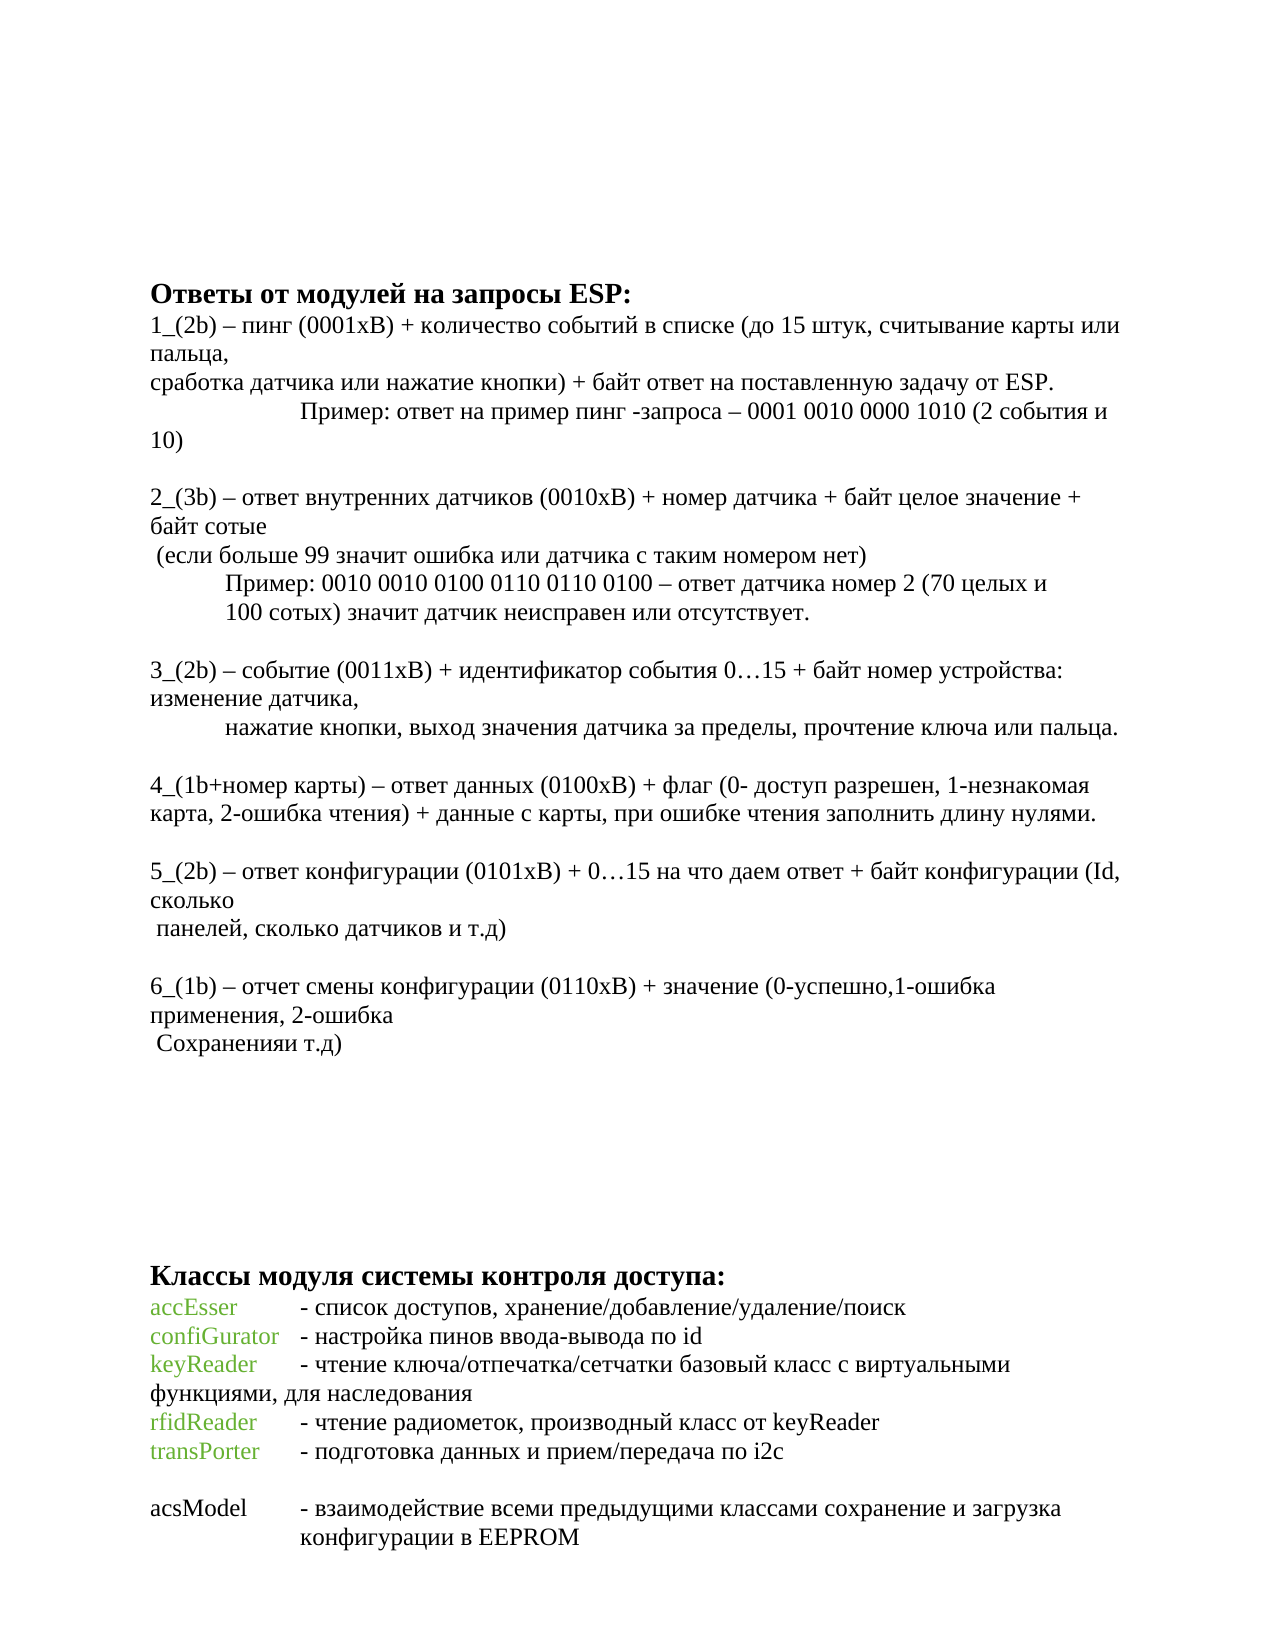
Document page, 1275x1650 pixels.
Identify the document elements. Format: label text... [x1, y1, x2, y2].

text Сохраненияи т.д) [150, 1028, 1125, 1057]
text rfidReader - чтение радиометок, производный класс от keyReader [150, 1407, 1125, 1436]
text 4_(1b+номер карты) – ответ данных (0100xB) + флаг (0- доступ разрешен, 1-незнакомая карта, 2-ошибка чтения) + данные с карты, при ошибке чтения заполнить длину нулями. [150, 770, 1125, 827]
text нажатие кнопки, выход значения датчика за пределы, прочтение ключа или пальца. [150, 712, 1125, 741]
text 1_(2b) – пинг (0001хB) + количество событий в списке (до 15 штук, считывание карты или пальца, [150, 310, 1125, 367]
text (если больше 99 значит ошибка или датчика с таким номером нет) [150, 540, 1125, 568]
text 5_(2b) – ответ конфигурации (0101xB) + 0…15 на что даем ответ + байт конфигурации (Id, сколько [150, 856, 1125, 913]
text Пример: 0010 0010 0100 0110 0110 0100 – ответ датчика номер 2 (70 целых и [150, 568, 1125, 597]
text сработка датчика или нажатие кнопки) + байт ответ на поставленную задачу от ESP. [150, 367, 1125, 396]
text accEsser - список доступов, хранение/добавление/удаление/поиск [150, 1292, 1125, 1321]
text transPorter - подготовка данных и прием/передача по i2c [150, 1436, 1125, 1464]
text acsModel - взаимодействие всеми предыдущими классами сохранение и загрузка [150, 1493, 1125, 1522]
text панелей, сколько датчиков и т.д) [150, 913, 1125, 942]
text Ответы от модулей на запросы ESP: [150, 276, 1125, 310]
text Пример: ответ на пример пинг -запроса – 0001 0010 0000 1010 (2 события и 10) [150, 396, 1125, 453]
text 6_(1b) – отчет смены конфигурации (0110xB) + значение (0-успешно,1-ошибка применения, 2-ошибка [150, 971, 1125, 1028]
text 100 сотых) значит датчик неисправен или отсутствует. [150, 597, 1125, 626]
text 2_(3b) – ответ внутренних датчиков (0010xB) + номер датчика + байт целое значение + байт сотые [150, 482, 1125, 540]
text Классы модуля системы контроля доступа: [150, 1258, 1125, 1292]
text 3_(2b) – событие (0011xB) + идентификатор события 0…15 + байт номер устройства: изменение датчика, [150, 655, 1125, 712]
text confiGurator - настройка пинов ввода-вывода по id [150, 1321, 1125, 1349]
text keyReader - чтение ключа/отпечатка/сетчатки базовый класс с виртуальными функциями, для наследования [150, 1349, 1125, 1407]
text конфигурации в EEPROM [150, 1522, 1125, 1551]
